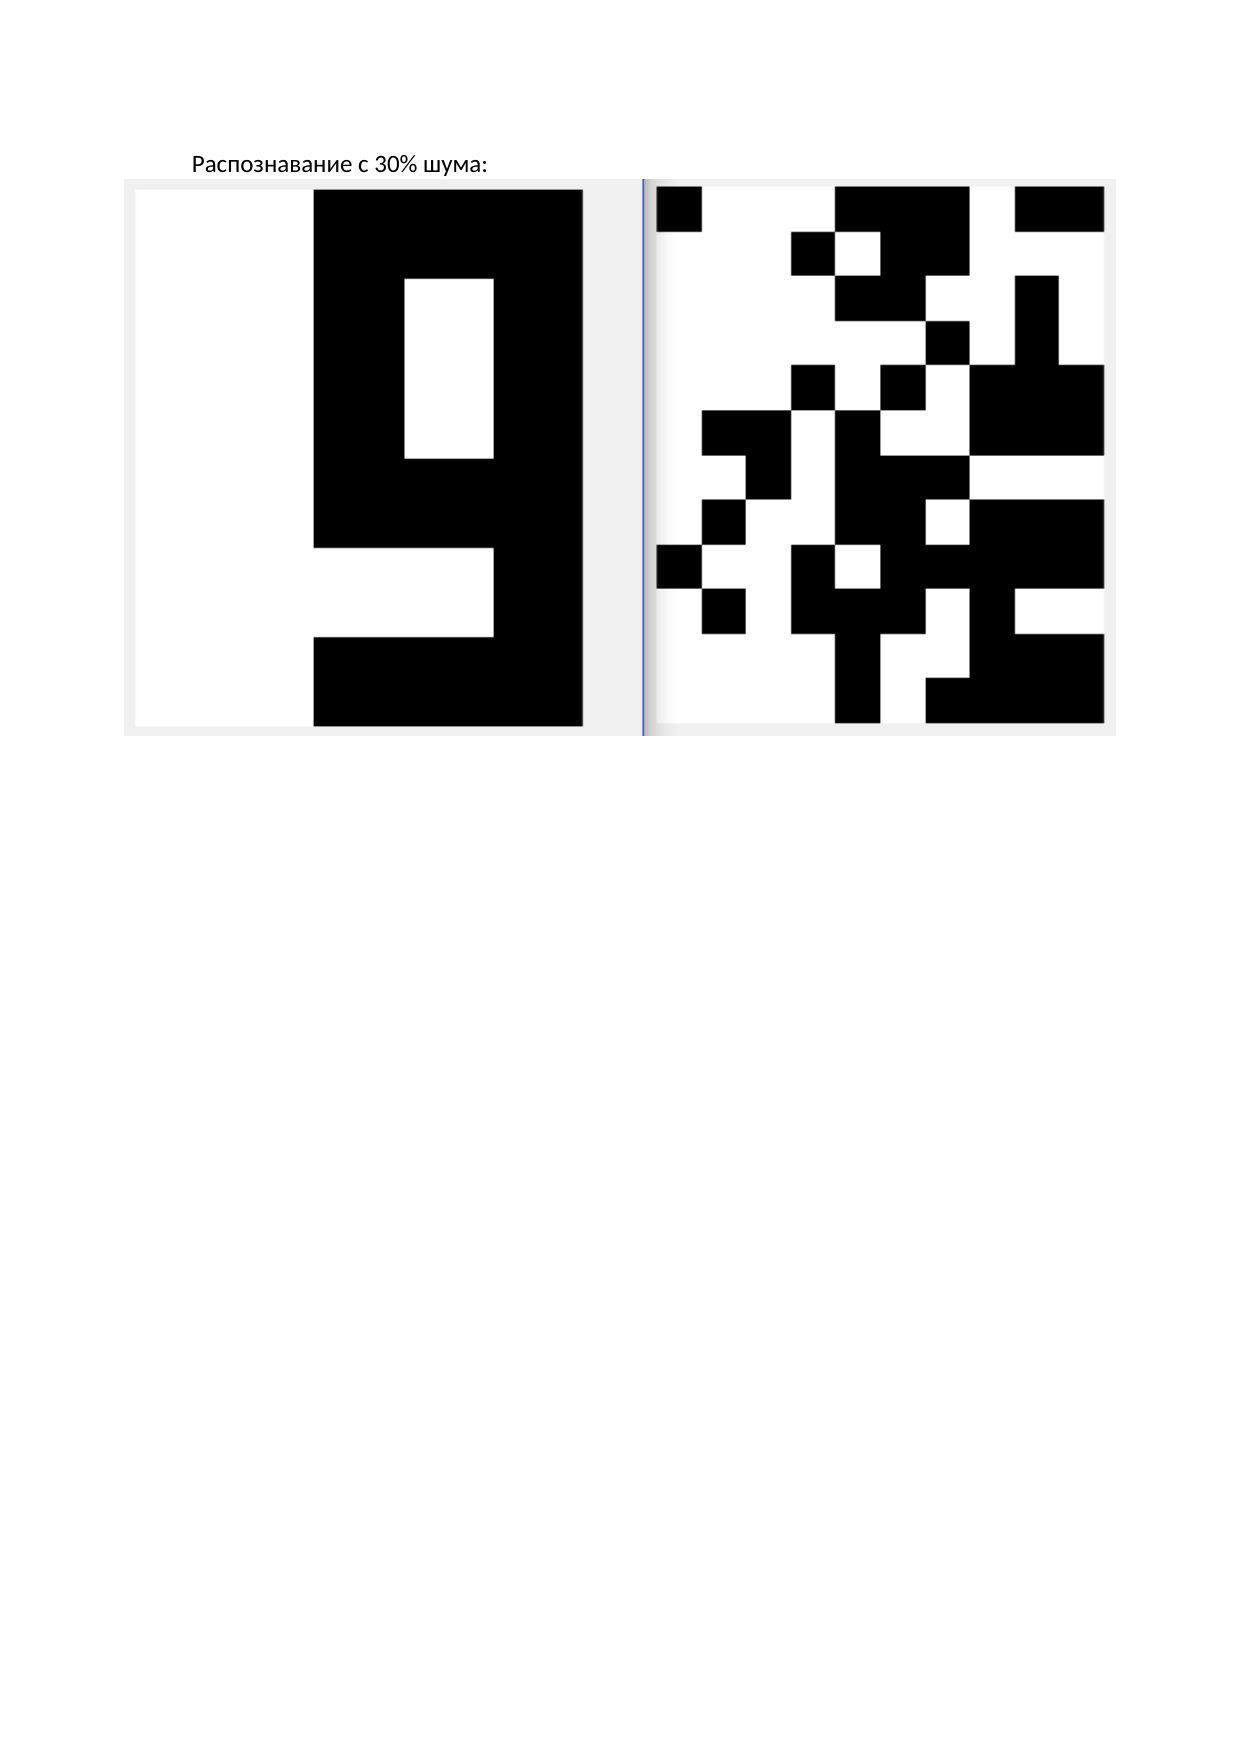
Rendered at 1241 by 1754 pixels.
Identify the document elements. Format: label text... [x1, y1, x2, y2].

picture [123, 179, 1117, 736]
text Распознавание с 30% шума: [118, 149, 1122, 179]
